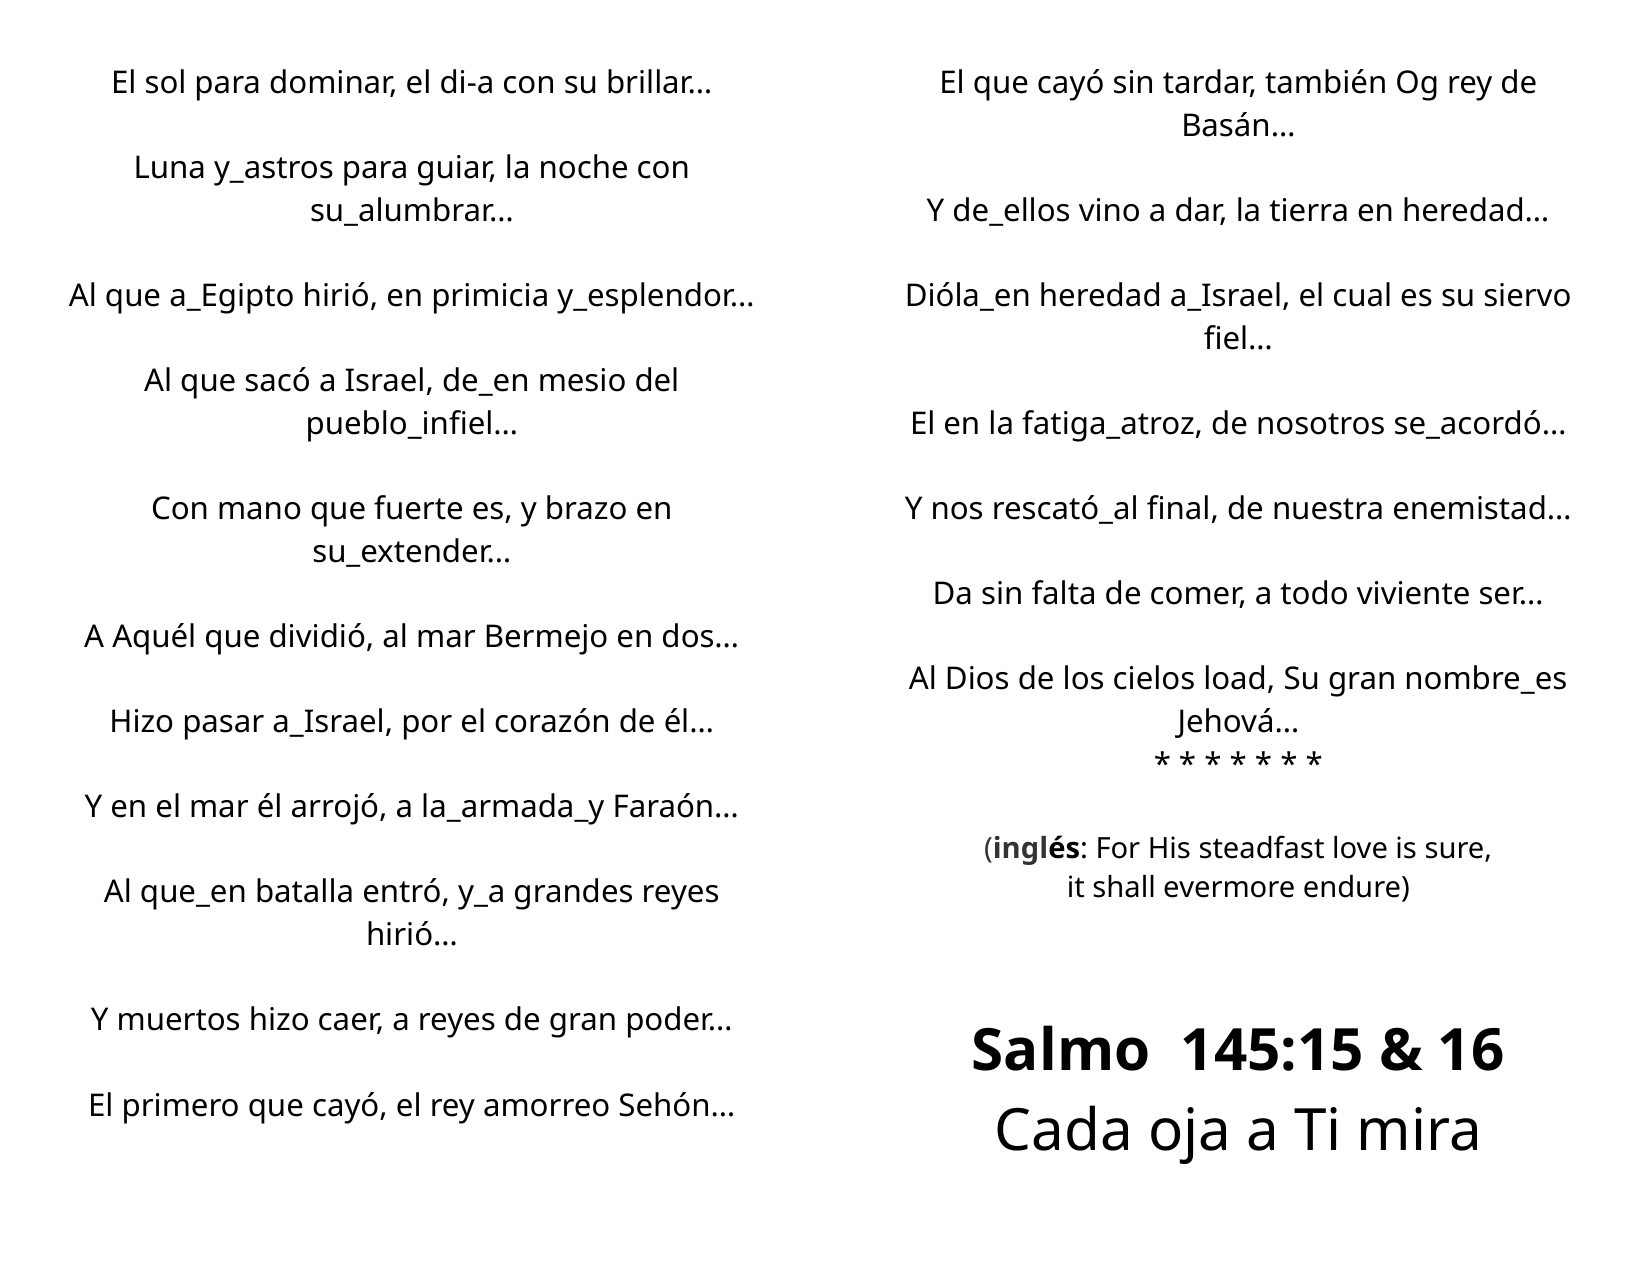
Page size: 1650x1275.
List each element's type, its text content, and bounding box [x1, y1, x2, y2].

text * * * * * * * [886, 742, 1590, 784]
text Da sin falta de comer, a todo viviente ser… [886, 571, 1590, 614]
text Cada oja a Ti mira [886, 1088, 1590, 1167]
text it shall evermore endure) [886, 867, 1590, 906]
text Al Dios de los cielos load, Su gran nombre_es Jehová… [886, 656, 1590, 742]
text Salmo 145:15 & 16 [886, 1008, 1590, 1088]
text El en la fatiga_atroz, de nosotros se_acordó… [886, 401, 1590, 443]
text Hizo pasar a_Israel, por el corazón de él… [60, 699, 763, 742]
text Y muertos hizo caer, a reyes de gran poder… [60, 997, 763, 1040]
text El sol para dominar, el di-a con su brillar… [60, 60, 763, 103]
text El que cayó sin tardar, también Og rey de Basán… [886, 60, 1590, 145]
text Con mano que fuerte es, y brazo en su_extender… [60, 486, 763, 571]
text Al que sacó a Israel, de_en mesio del pueblo_infiel… [60, 358, 763, 443]
text Y nos rescató_al final, de nuestra enemistad… [886, 486, 1590, 529]
text Y en el mar él arrojó, a la_armada_y Faraón… [60, 784, 763, 827]
text Luna y_astros para guiar, la noche con su_alumbrar… [60, 145, 763, 230]
text El primero que cayó, el rey amorreo Sehón… [60, 1082, 763, 1125]
text (inglés: For His steadfast love is sure, [886, 827, 1590, 867]
text Y de_ellos vino a dar, la tierra en heredad… [886, 188, 1590, 230]
text Al que a_Egipto hirió, en primicia y_esplendor… [60, 273, 763, 316]
text A Aquél que dividió, al mar Bermejo en dos… [60, 614, 763, 656]
text Al que_en batalla entró, y_a grandes reyes hirió… [60, 869, 763, 955]
text Dióla_en heredad a_Israel, el cual es su siervo fiel… [886, 273, 1590, 358]
